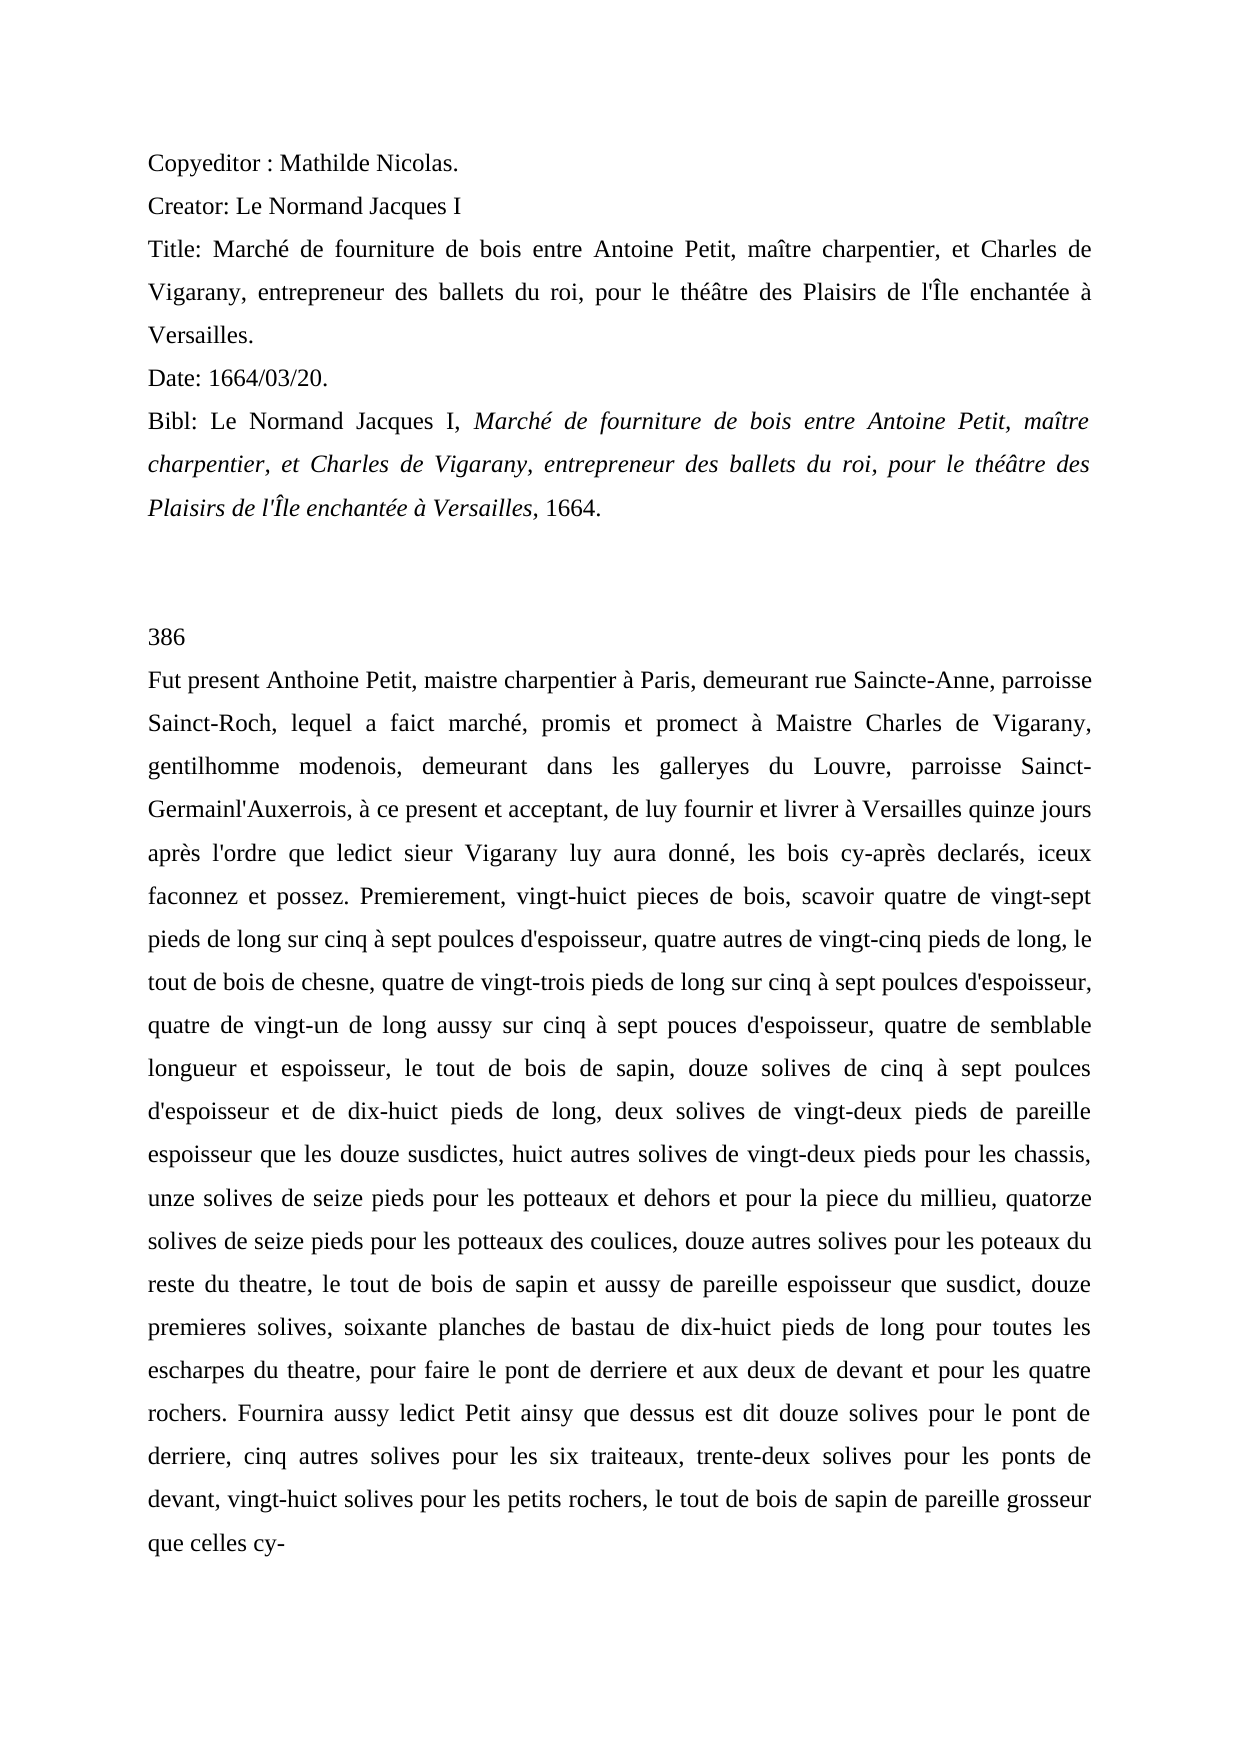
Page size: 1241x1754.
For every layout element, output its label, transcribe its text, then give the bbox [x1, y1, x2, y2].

text Fut present Anthoine Petit, maistre charpentier à Paris, demeurant rue Saincte-Anne, parroisse Sainct-Roch, lequel a faict marché, promis et promect à Maistre Charles de Vigarany, gentilhomme modenois, demeurant dans les galleryes du Louvre, parroisse Sainct-Germainl'Auxerrois, à ce present et acceptant, de luy fournir et livrer à Versailles quinze jours après l'ordre que ledict sieur Vigarany luy aura donné, les bois cy-après declarés, iceux faconnez et possez. Premierement, vingt-huict pieces de bois, scavoir quatre de vingt-sept pieds de long sur cinq à sept poulces d'espoisseur, quatre autres de vingt-cinq pieds de long, le tout de bois de chesne, quatre de vingt-trois pieds de long sur cinq à sept poulces d'espoisseur, quatre de vingt-un de long aussy sur cinq à sept pouces d'espoisseur, quatre de semblable longueur et espoisseur, le tout de bois de sapin, douze solives de cinq à sept poulces d'espoisseur et de dix-huict pieds de long, deux solives de vingt-deux pieds de pareille espoisseur que les douze susdictes, huict autres solives de vingt-deux pieds pour les chassis, unze solives de seize pieds pour les potteaux et dehors et pour la piece du millieu, quatorze solives de seize pieds pour les potteaux des coulices, douze autres solives pour les poteaux du reste du theatre, le tout de bois de sapin et aussy de pareille espoisseur que susdict, douze premieres solives, soixante planches de bastau de dix-huict pieds de long pour toutes les escharpes du theatre, pour faire le pont de derriere et aux deux de devant et pour les quatre rochers. Fournira aussy ledict Petit ainsy que dessus est dit douze solives pour le pont de derriere, cinq autres solives pour les six traiteaux, trente-deux solives pour les ponts de devant, vingt-huict solives pour les petits rochers, le tout de bois de sapin de pareille grosseur que celles cy- [148, 665, 1093, 1556]
text Bibl: Le Normand Jacques I, Marché de fourniture de bois entre Antoine Petit, maître charpentier, et Charles de Vigarany, entrepreneur des ballets du roi, pour le théâtre des Plaisirs de l'Île enchantée à Versailles, 1664. [148, 406, 1093, 521]
text Creator: Le Normand Jacques I [148, 191, 1093, 219]
text Title: Marché de fourniture de bois entre Antoine Petit, maître charpentier, et Charles de Vigarany, entrepreneur des ballets du roi, pour le théâtre des Plaisirs de l'Île enchantée à Versailles. [148, 234, 1093, 349]
text Date: 1664/03/20. [148, 363, 1093, 392]
text 386 [148, 622, 1093, 651]
text Copyeditor : Mathilde Nicolas. [148, 148, 1093, 176]
